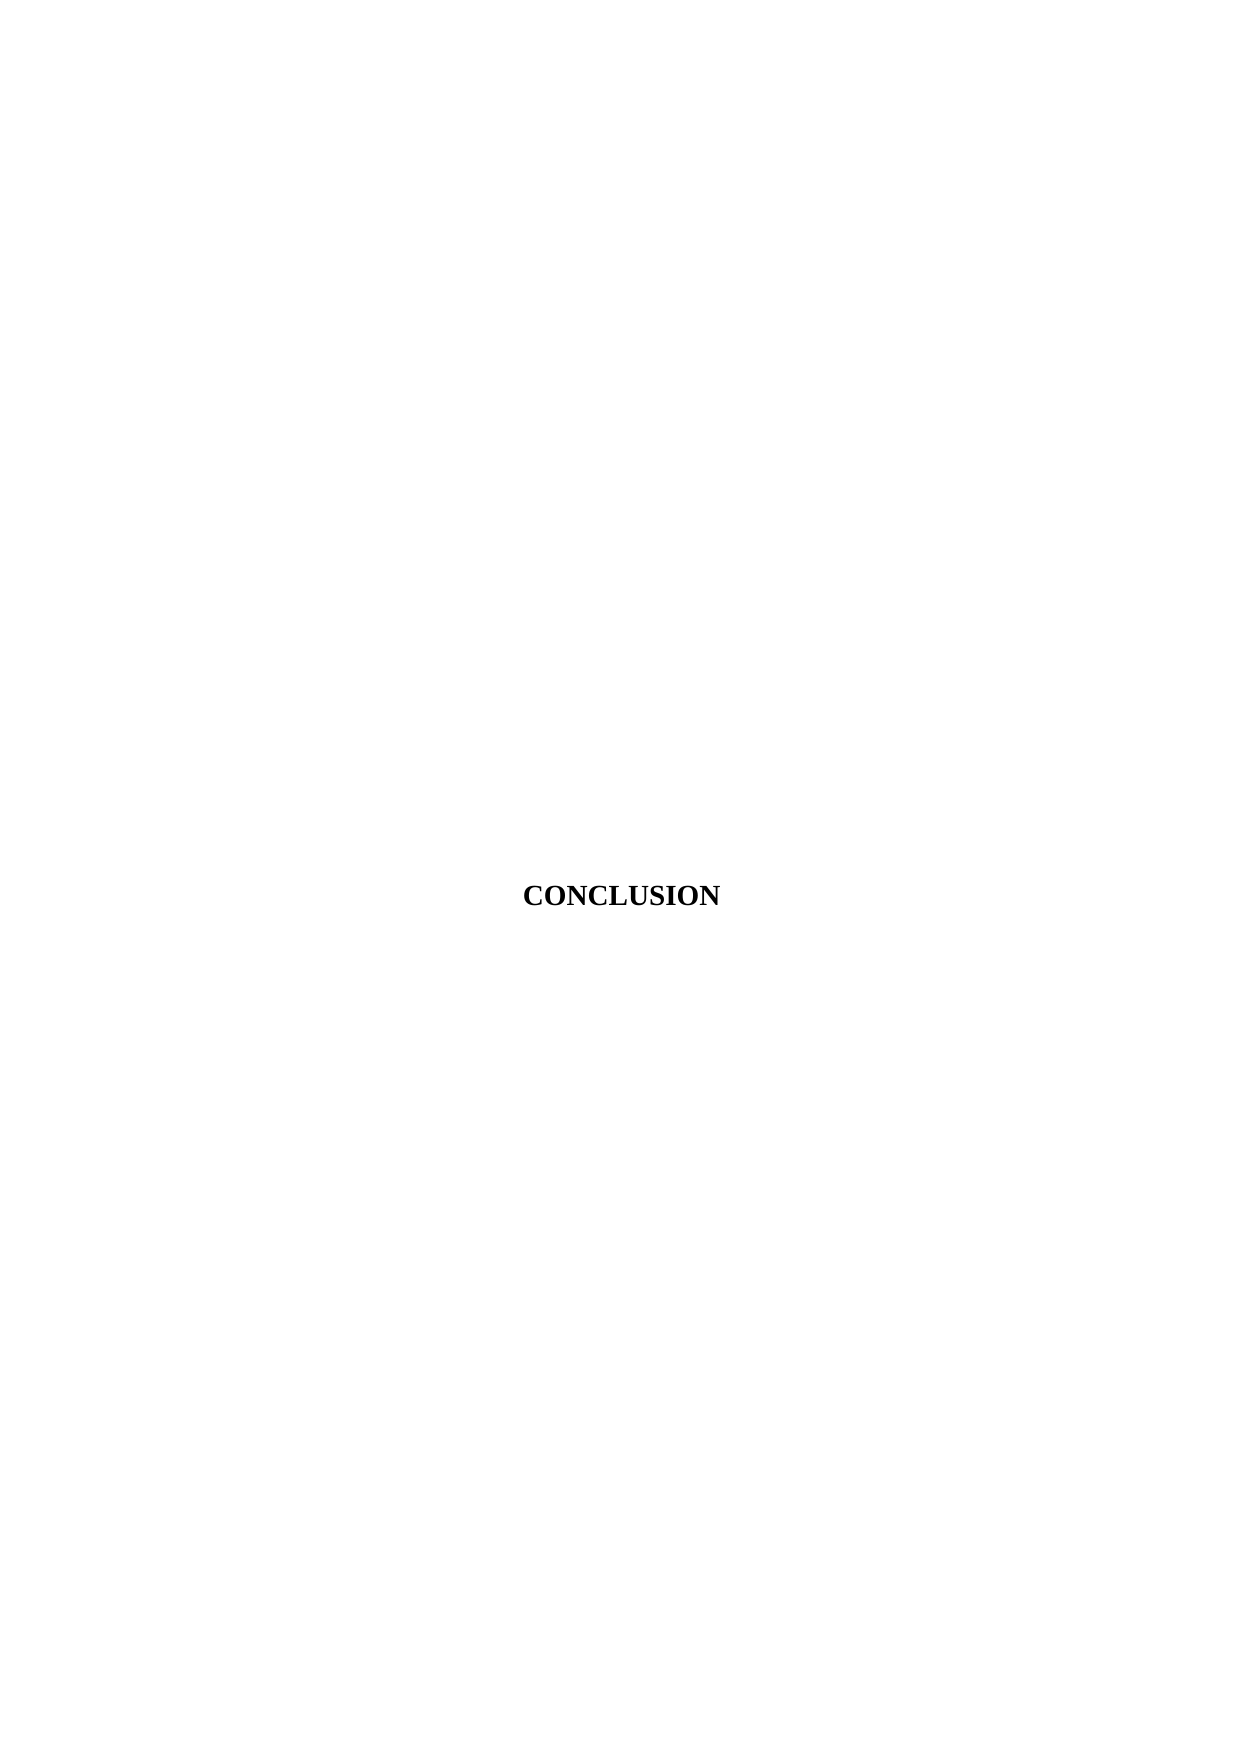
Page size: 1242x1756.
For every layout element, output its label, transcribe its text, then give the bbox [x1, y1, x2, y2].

subtitle CONCLUSION [231, 878, 1012, 911]
